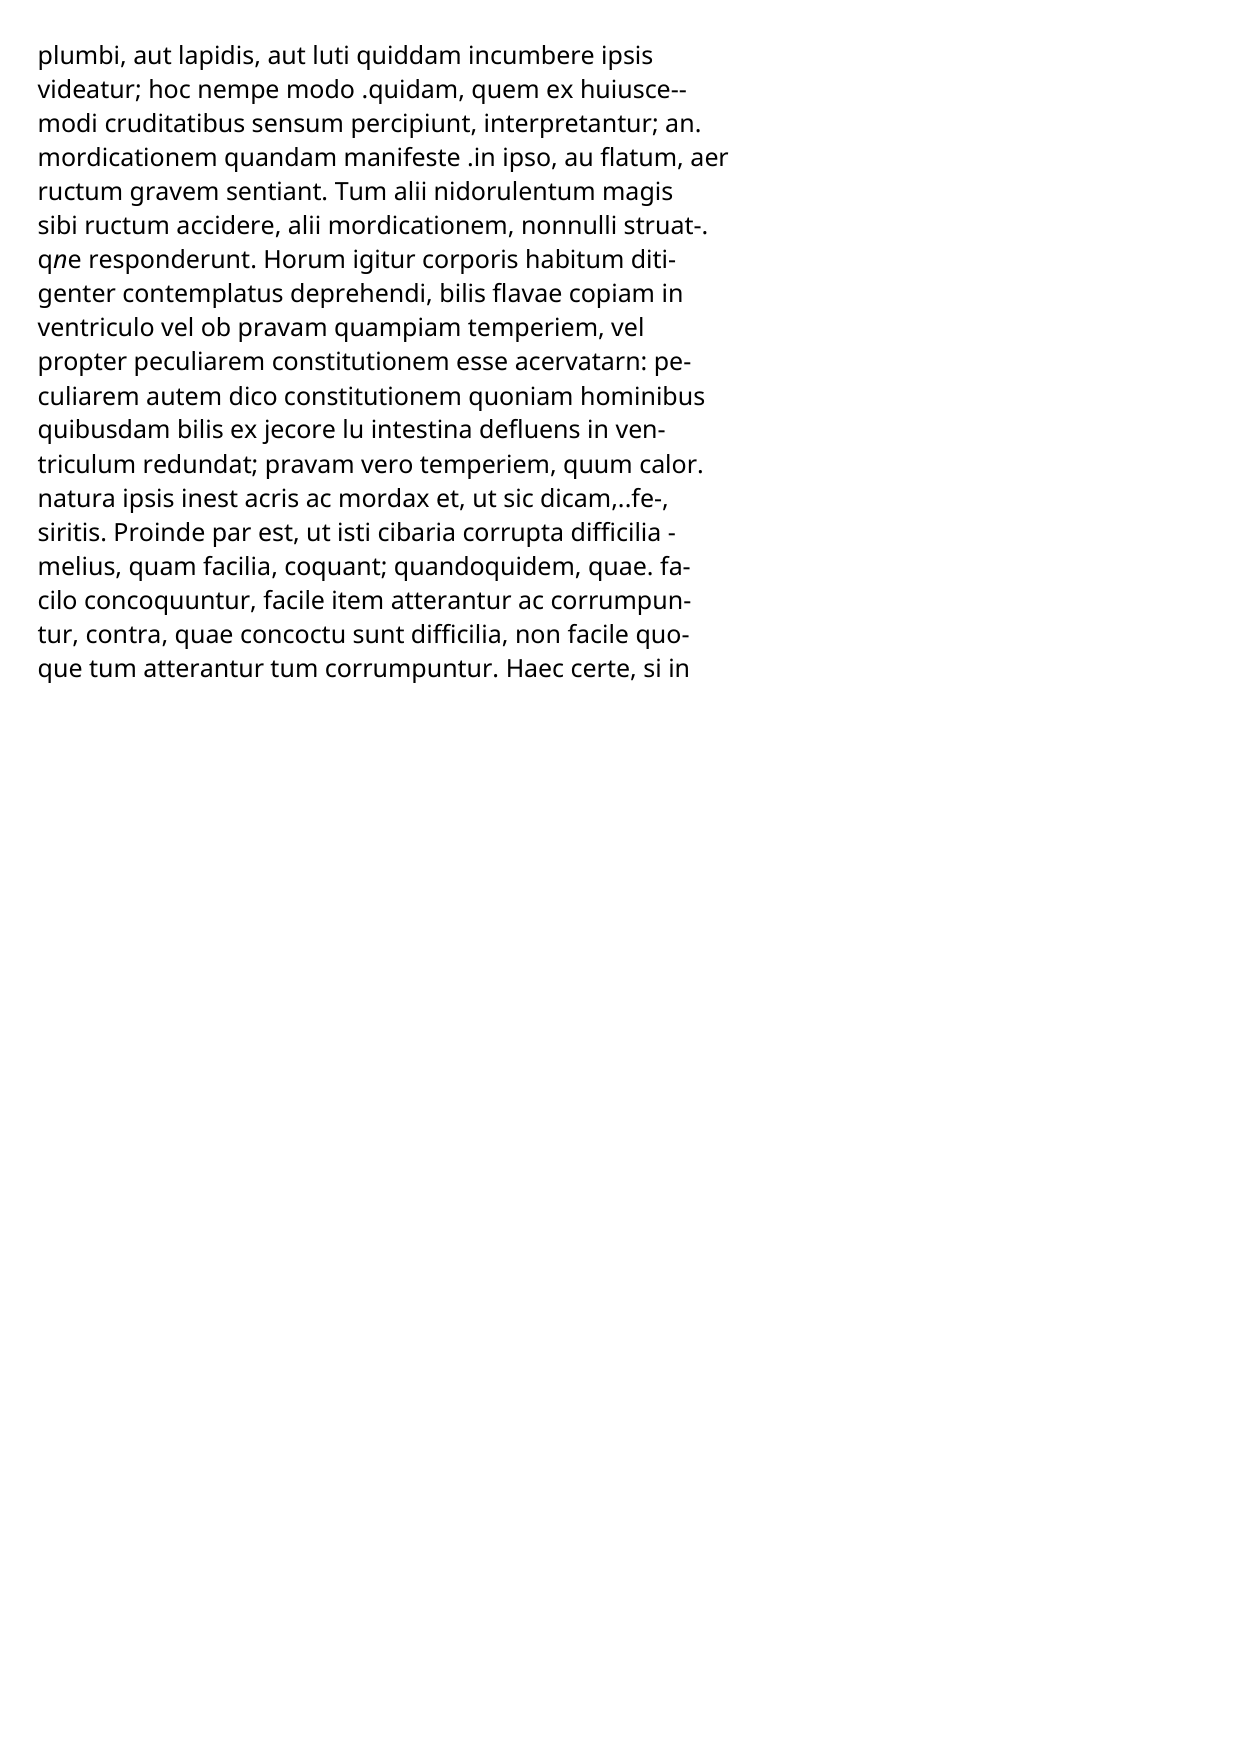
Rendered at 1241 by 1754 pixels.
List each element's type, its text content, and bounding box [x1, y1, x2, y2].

text plumbi, aut lapidis, aut luti quiddam incumbere ipsis videatur; hoc nempe modo .quidam, quem ex huiusce-- modi cruditatibus sensum percipiunt, interpretantur; an. mordicationem quandam manifeste .in ipso, au flatum, aer ructum gravem sentiant. Tum alii nidorulentum magis sibi ructum accidere, alii mordicationem, nonnulli struat-. qne responderunt. Horum igitur corporis habitum diti- genter contemplatus deprehendi, bilis flavae copiam in ventriculo vel ob pravam quampiam temperiem, vel propter peculiarem constitutionem esse acervatarn: pe- culiarem autem dico constitutionem quoniam hominibus quibusdam bilis ex jecore lu intestina defluens in ven- triculum redundat; pravam vero temperiem, quum calor. natura ipsis inest acris ac mordax et, ut sic dicam,..fe-, siritis. Proinde par est, ut isti cibaria corrupta difficilia - melius, quam facilia, coquant; quandoquidem, quae. fa- cilo concoquuntur, facile item atterantur ac corrumpun- tur, contra, quae concoctu sunt difficilia, non facile quo- que tum atterantur tum corrumpuntur. Haec certe, si in [37, 37, 1203, 685]
